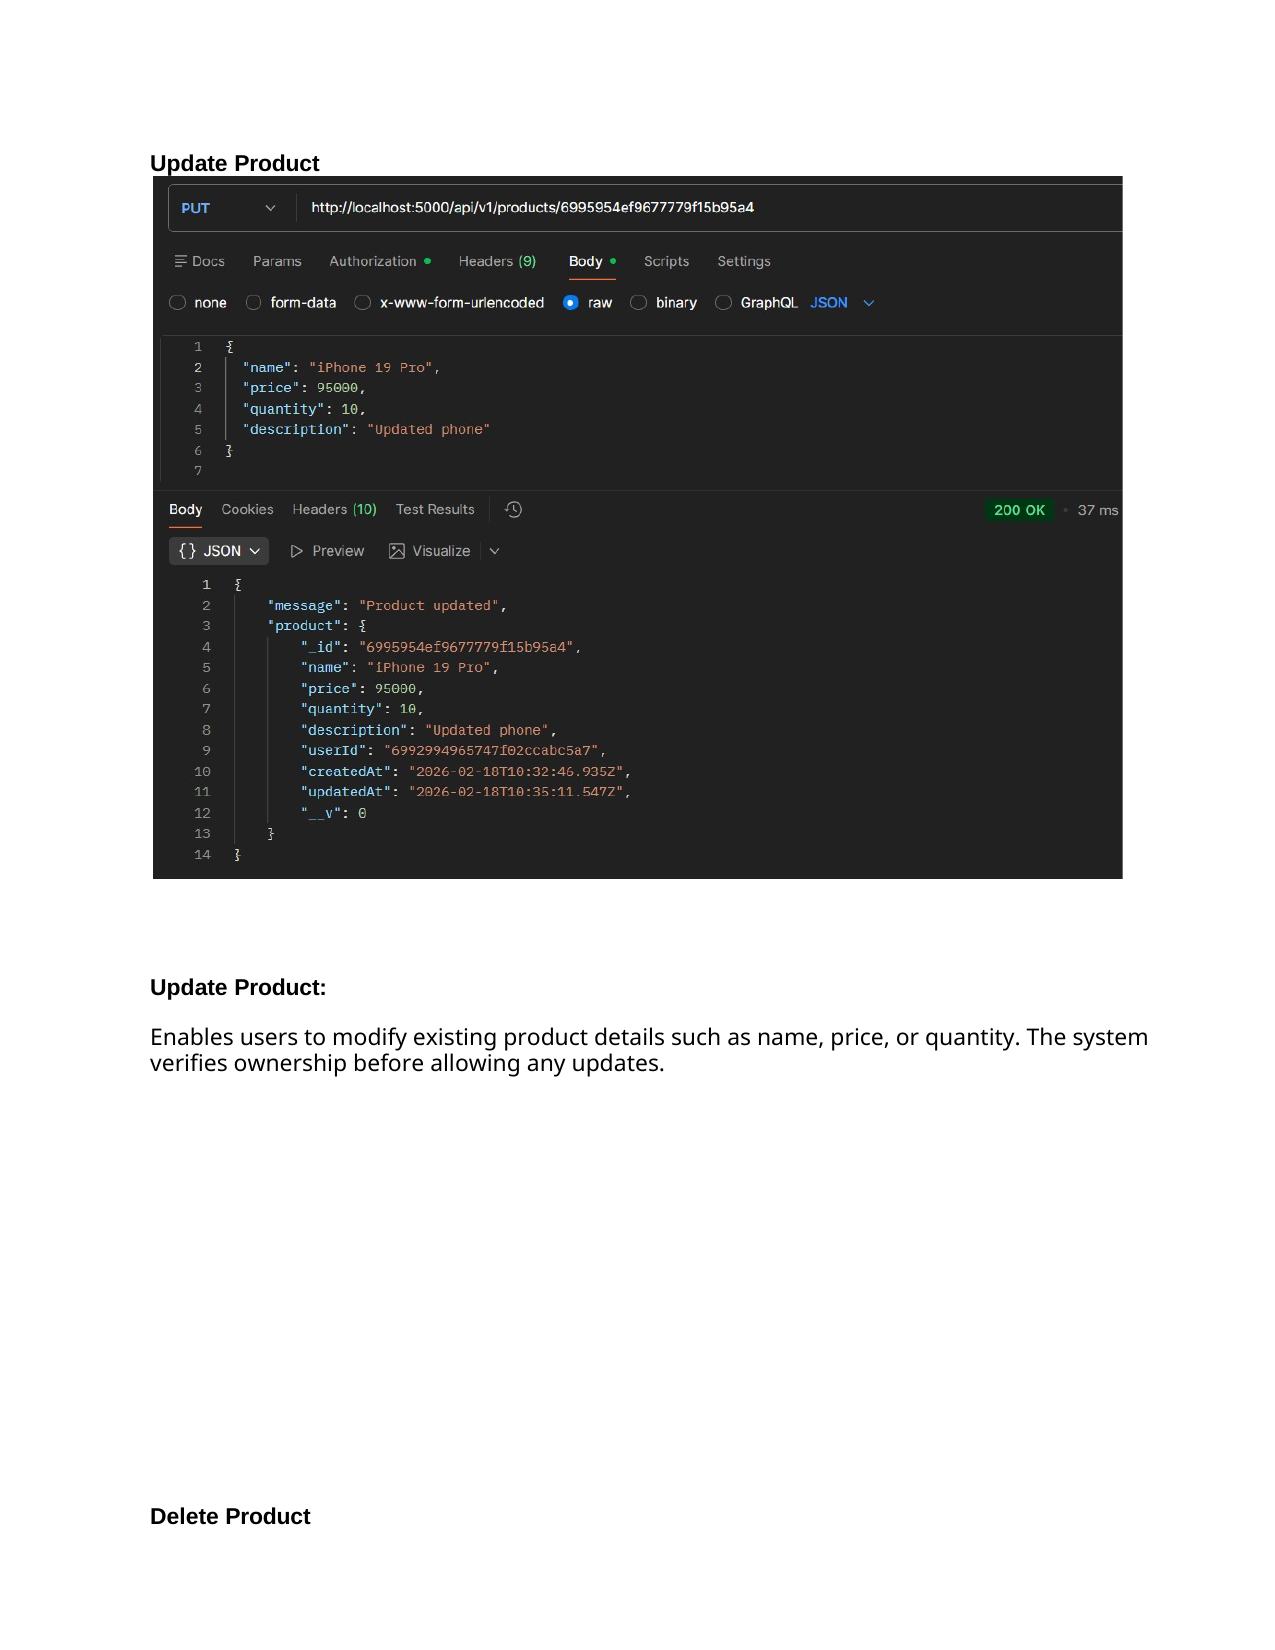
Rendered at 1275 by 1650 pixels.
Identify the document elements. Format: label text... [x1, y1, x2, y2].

subtitle Update Product [150, 150, 1162, 176]
text Update Product: [150, 973, 1162, 1000]
text Enables users to modify existing product details such as name, price, or quantity. The system verifies ownership before allowing any updates. [150, 1024, 1162, 1078]
subtitle Delete Product [150, 1503, 1162, 1529]
picture [153, 176, 1123, 879]
